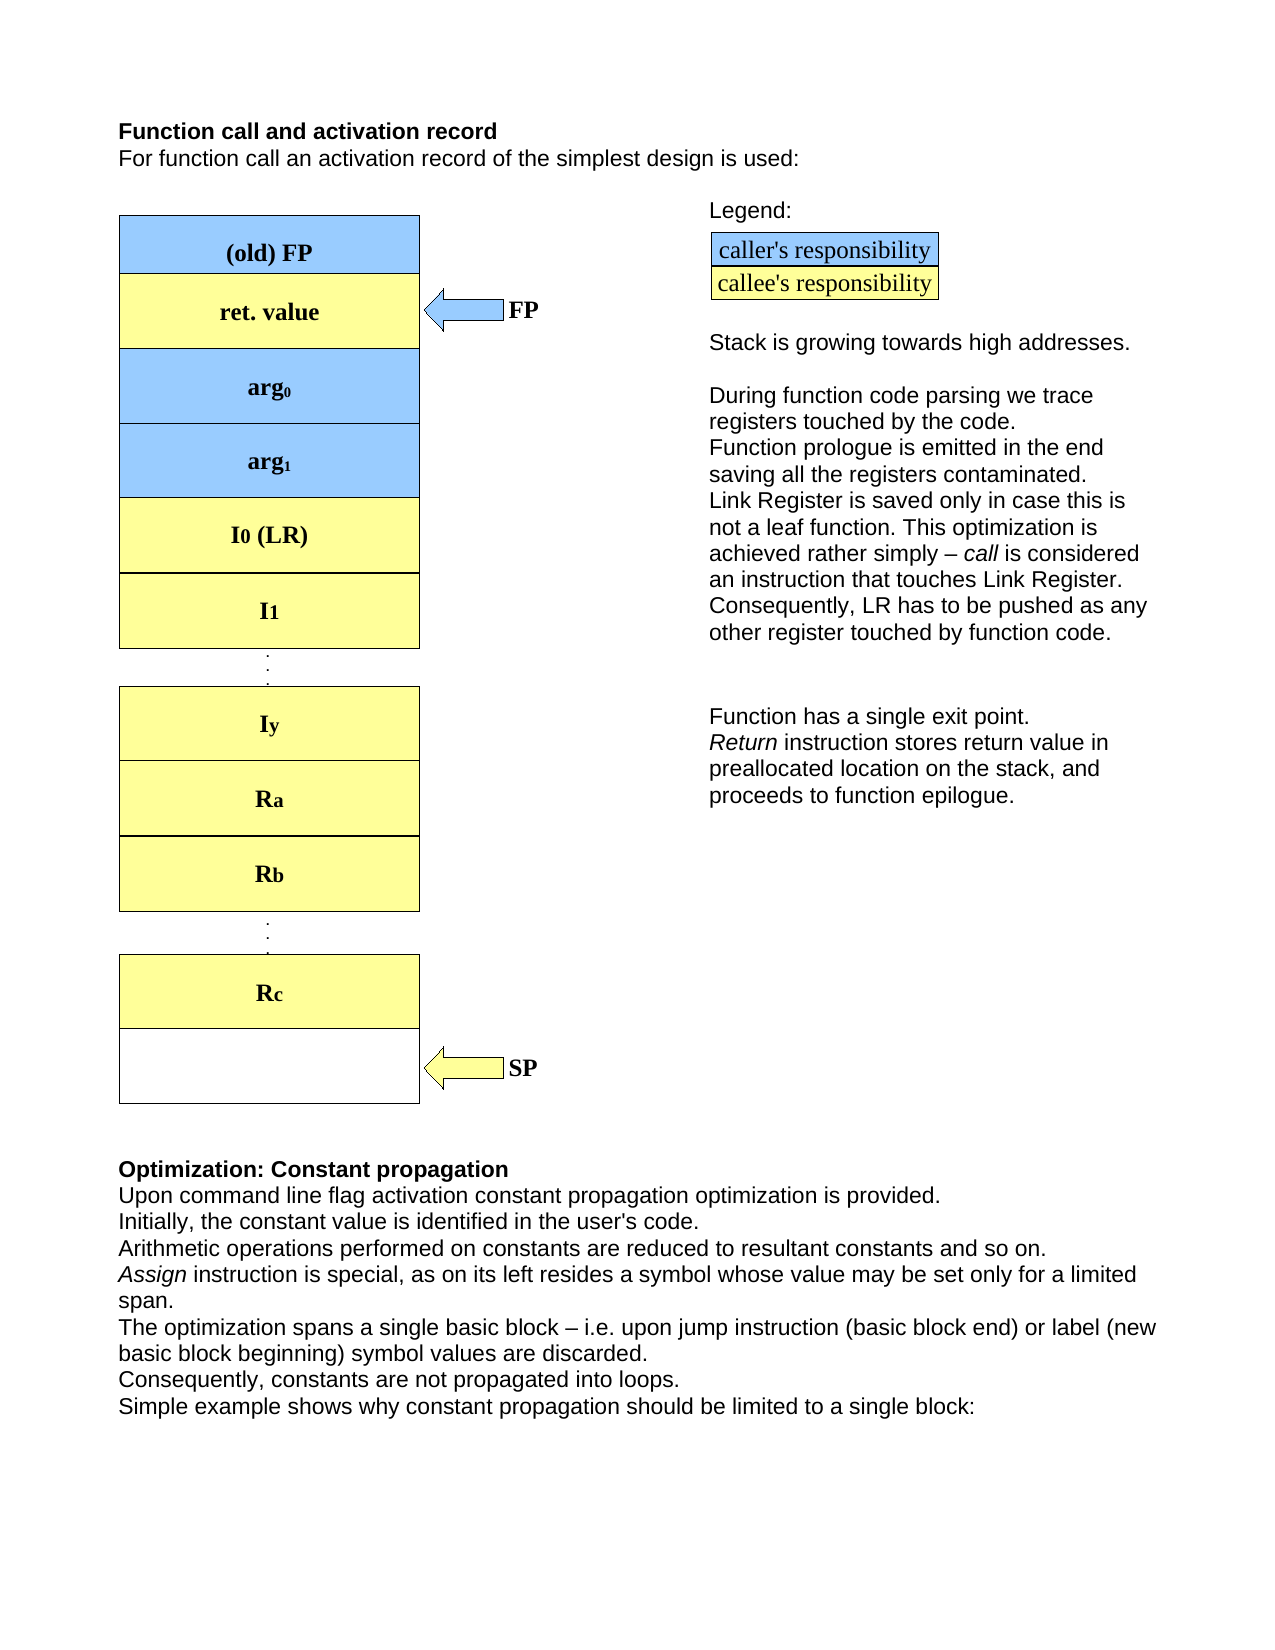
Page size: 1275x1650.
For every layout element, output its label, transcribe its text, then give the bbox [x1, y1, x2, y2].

text . [118, 928, 1157, 942]
text preallocated location on the stack, and [420, 755, 1157, 782]
text achieved rather simply – call is considered [420, 540, 1157, 566]
text Initially, the constant value is identified in the user's code. [118, 1208, 1157, 1234]
text Function prologue is emitted in the end [420, 434, 1157, 461]
text registers touched by the code. [420, 408, 1157, 434]
text . [118, 913, 1157, 928]
text Stack is growing towards high addresses. [420, 329, 1157, 355]
text Link Register is saved only in case this is [420, 487, 1157, 513]
text For function call an activation record of the simplest design is used: [118, 144, 1157, 171]
text proceeds to function epilogue. [420, 782, 1157, 808]
text an instruction that touches Link Register. [420, 566, 1157, 592]
text Function call and activation record [118, 118, 1157, 144]
text Function has a single exit point. [420, 703, 1157, 729]
text . [118, 645, 1157, 659]
text other register touched by function code. [420, 619, 1157, 645]
text During function code parsing we trace [420, 382, 1157, 408]
text Optimization: Constant propagation [118, 1156, 1157, 1182]
text The optimization spans a single basic block – i.e. upon jump instruction (basic block end) or label (new basic block beginning) symbol values are discarded. [118, 1314, 1157, 1366]
text . [118, 942, 1157, 957]
text Upon command line flag activation constant propagation optimization is provided. [118, 1182, 1157, 1208]
text saving all the registers contaminated. [420, 461, 1157, 487]
text Consequently, LR has to be pushed as any [420, 592, 1157, 619]
text Return instruction stores return value in [420, 729, 1157, 755]
text Consequently, constants are not propagated into loops. [118, 1366, 1157, 1393]
text not a leaf function. This optimization is [420, 513, 1157, 540]
text Simple example shows why constant propagation should be limited to a single block: [118, 1393, 1157, 1419]
text Legend: [118, 197, 1157, 223]
text . [118, 674, 1157, 688]
text Arithmetic operations performed on constants are reduced to resultant constants and so on. [118, 1234, 1157, 1261]
text Assign instruction is special, as on its left resides a symbol whose value may be set only for a limited span. [118, 1261, 1157, 1314]
text . [118, 659, 1157, 674]
